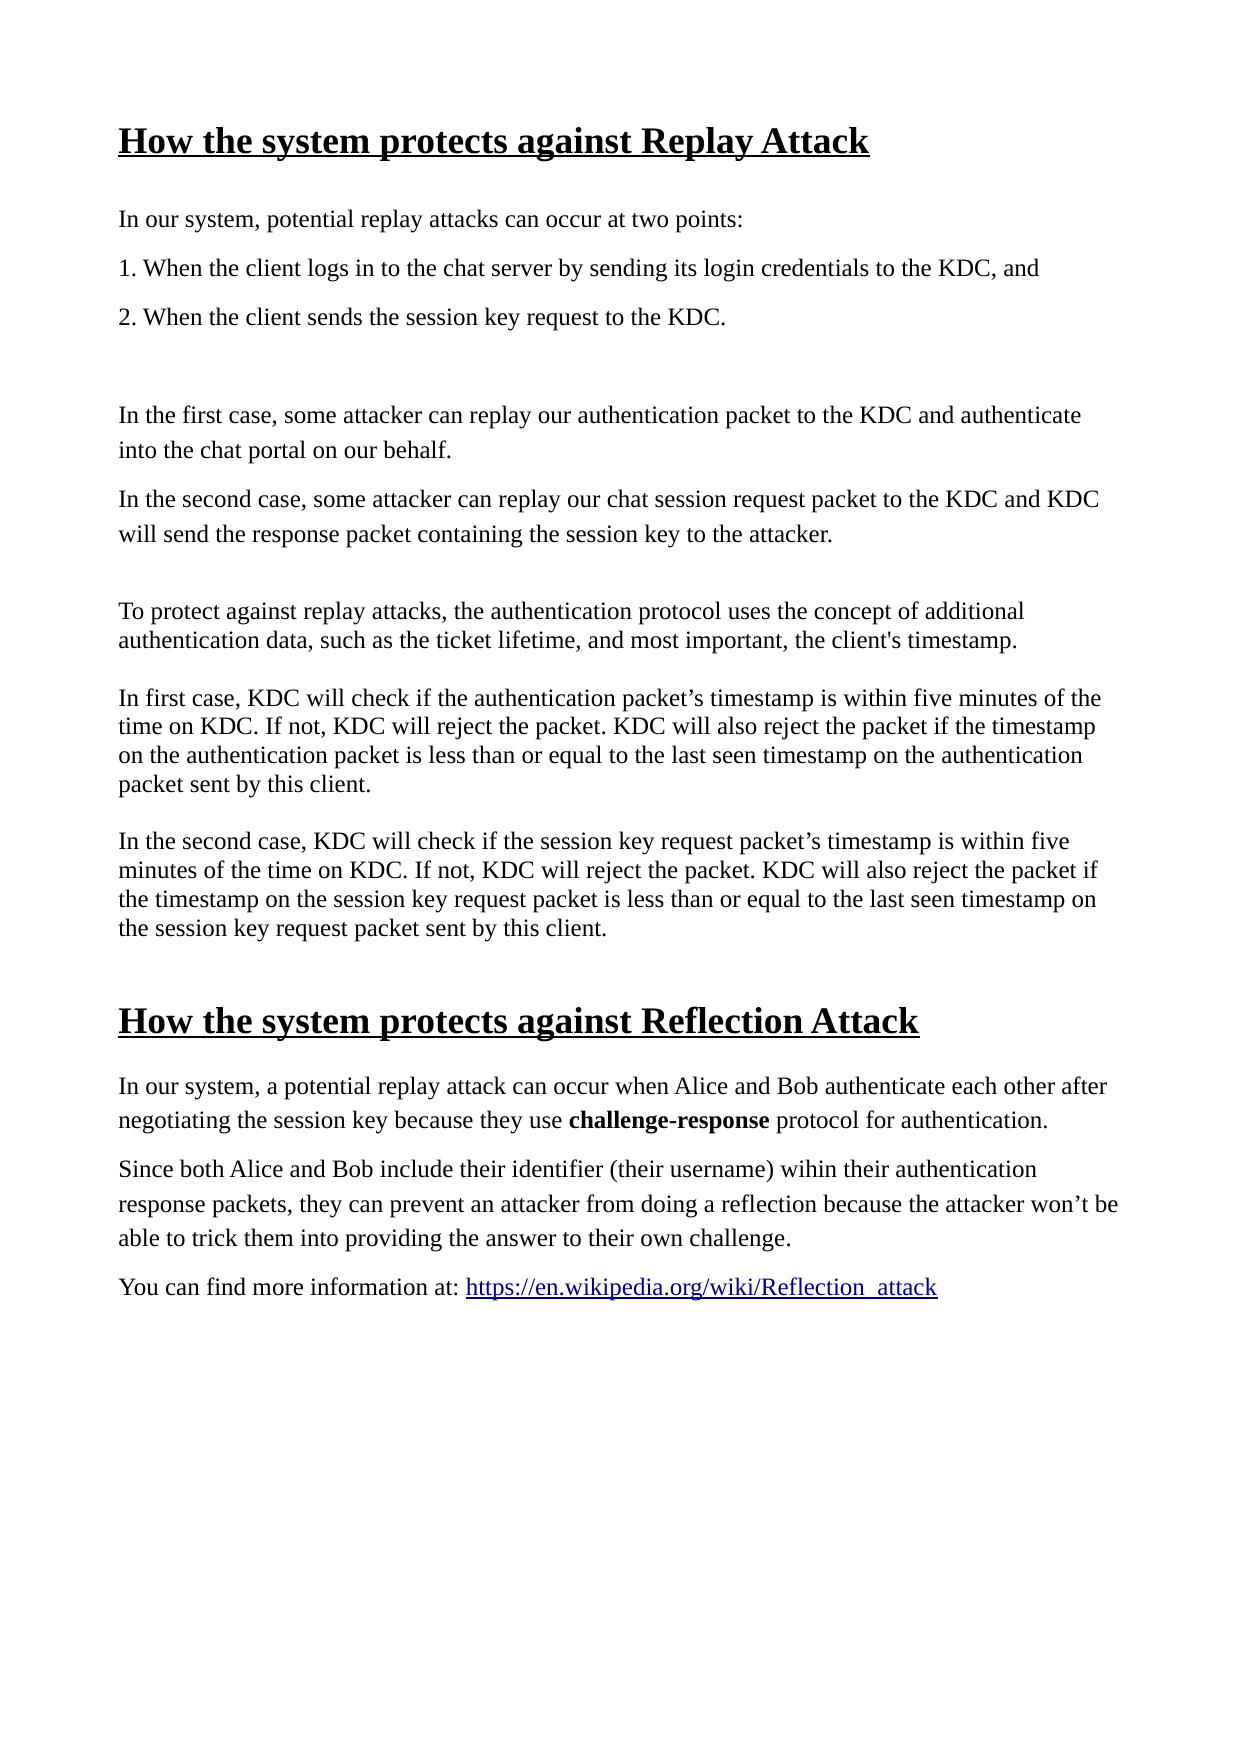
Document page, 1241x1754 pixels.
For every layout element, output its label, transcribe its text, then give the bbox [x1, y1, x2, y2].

text To protect against replay attacks, the authentication protocol uses the concept of additional authentication data, such as the ticket lifetime, and most important, the client's timestamp. [118, 596, 1122, 654]
text In the first case, some attacker can replay our authentication packet to the KDC and authenticate into the chat portal on our behalf. [118, 401, 1122, 464]
text How the system protects against Reflection Attack [118, 999, 1122, 1042]
text Since both Alice and Bob include their identifier (their username) wihin their authentication response packets, they can prevent an attacker from doing a reflection because the attacker won’t be able to trick them into providing the answer to their own challenge. [118, 1154, 1122, 1252]
text 1. When the client logs in to the chat server by sending its login credentials to the KDC, and [118, 253, 1122, 282]
text In first case, KDC will check if the authentication packet’s timestamp is within five minutes of the time on KDC. If not, KDC will reject the packet. KDC will also reject the packet if the timestamp on the authentication packet is less than or equal to the last seen timestamp on the authentication packet sent by this client. [118, 683, 1122, 798]
text 2. When the client sends the session key request to the KDC. [118, 302, 1122, 331]
text How the system protects against Replay Attack [118, 118, 1122, 161]
text In our system, a potential replay attack can occur when Alice and Bob authenticate each other after negotiating the session key because they use challenge-response protocol for authentication. [118, 1071, 1122, 1134]
text In our system, potential replay attacks can occur at two points: [118, 204, 1122, 233]
text In the second case, some attacker can replay our chat session request packet to the KDC and KDC will send the response packet containing the session key to the attacker. [118, 484, 1122, 547]
text You can find more information at: https://en.wikipedia.org/wiki/Reflection_attack [118, 1272, 1122, 1301]
text In the second case, KDC will check if the session key request packet’s timestamp is within five minutes of the time on KDC. If not, KDC will reject the packet. KDC will also reject the packet if the timestamp on the session key request packet is less than or equal to the last seen timestamp on the session key request packet sent by this client. [118, 826, 1122, 941]
